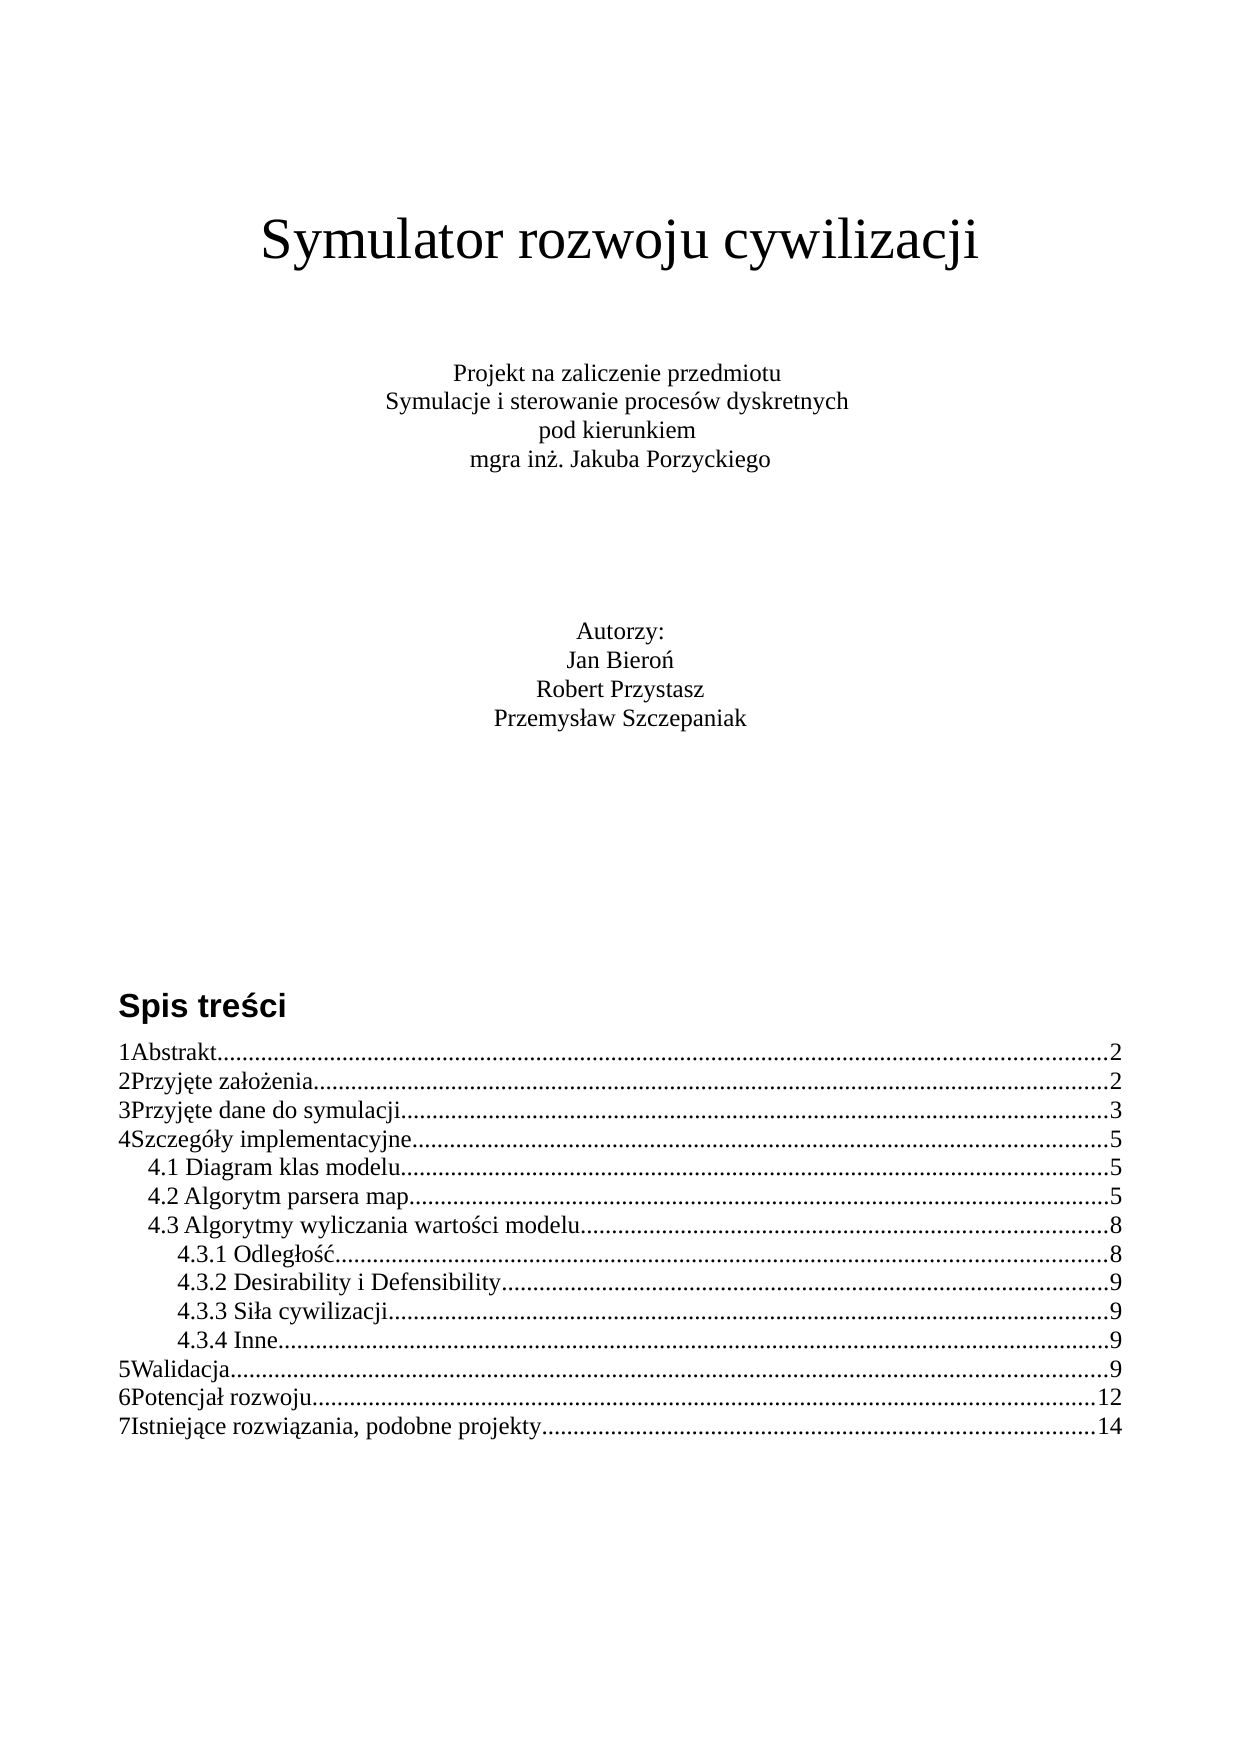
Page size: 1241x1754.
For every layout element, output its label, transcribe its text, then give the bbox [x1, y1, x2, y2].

text 4.3 Algorytmy wyliczania wartości modelu 8 [148, 1210, 1122, 1239]
text 1Abstrakt 2 [118, 1037, 1122, 1066]
text Robert Przystasz [118, 674, 1122, 703]
text Autorzy: [118, 616, 1122, 645]
subtitle Spis treści [118, 986, 1122, 1025]
text 5Walidacja 9 [118, 1354, 1122, 1382]
text 4.1 Diagram klas modelu 5 [148, 1152, 1122, 1181]
text Projekt na zaliczenie przedmiotu Symulacje i sterowanie procesów dyskretnych pod kierunkiem mgra inż. Jakuba Porzyckiego [118, 329, 1122, 473]
text Symulator rozwoju cywilizacji [118, 204, 1122, 271]
text 4Szczegóły implementacyjne 5 [118, 1124, 1122, 1152]
text 6Potencjał rozwoju 12 [118, 1382, 1122, 1411]
text 7Istniejące rozwiązania, podobne projekty 14 [118, 1411, 1122, 1440]
text Jan Bieroń [118, 645, 1122, 674]
text 4.3.2 Desirability i Defensibility 9 [177, 1267, 1122, 1296]
text 4.3.1 Odległość 8 [177, 1239, 1122, 1267]
text 4.2 Algorytm parsera map 5 [148, 1181, 1122, 1210]
text 4.3.3 Siła cywilizacji 9 [177, 1296, 1122, 1325]
text 4.3.4 Inne 9 [177, 1325, 1122, 1354]
text 3Przyjęte dane do symulacji 3 [118, 1095, 1122, 1124]
text Przemysław Szczepaniak [118, 703, 1122, 731]
text 2Przyjęte założenia 2 [118, 1066, 1122, 1095]
